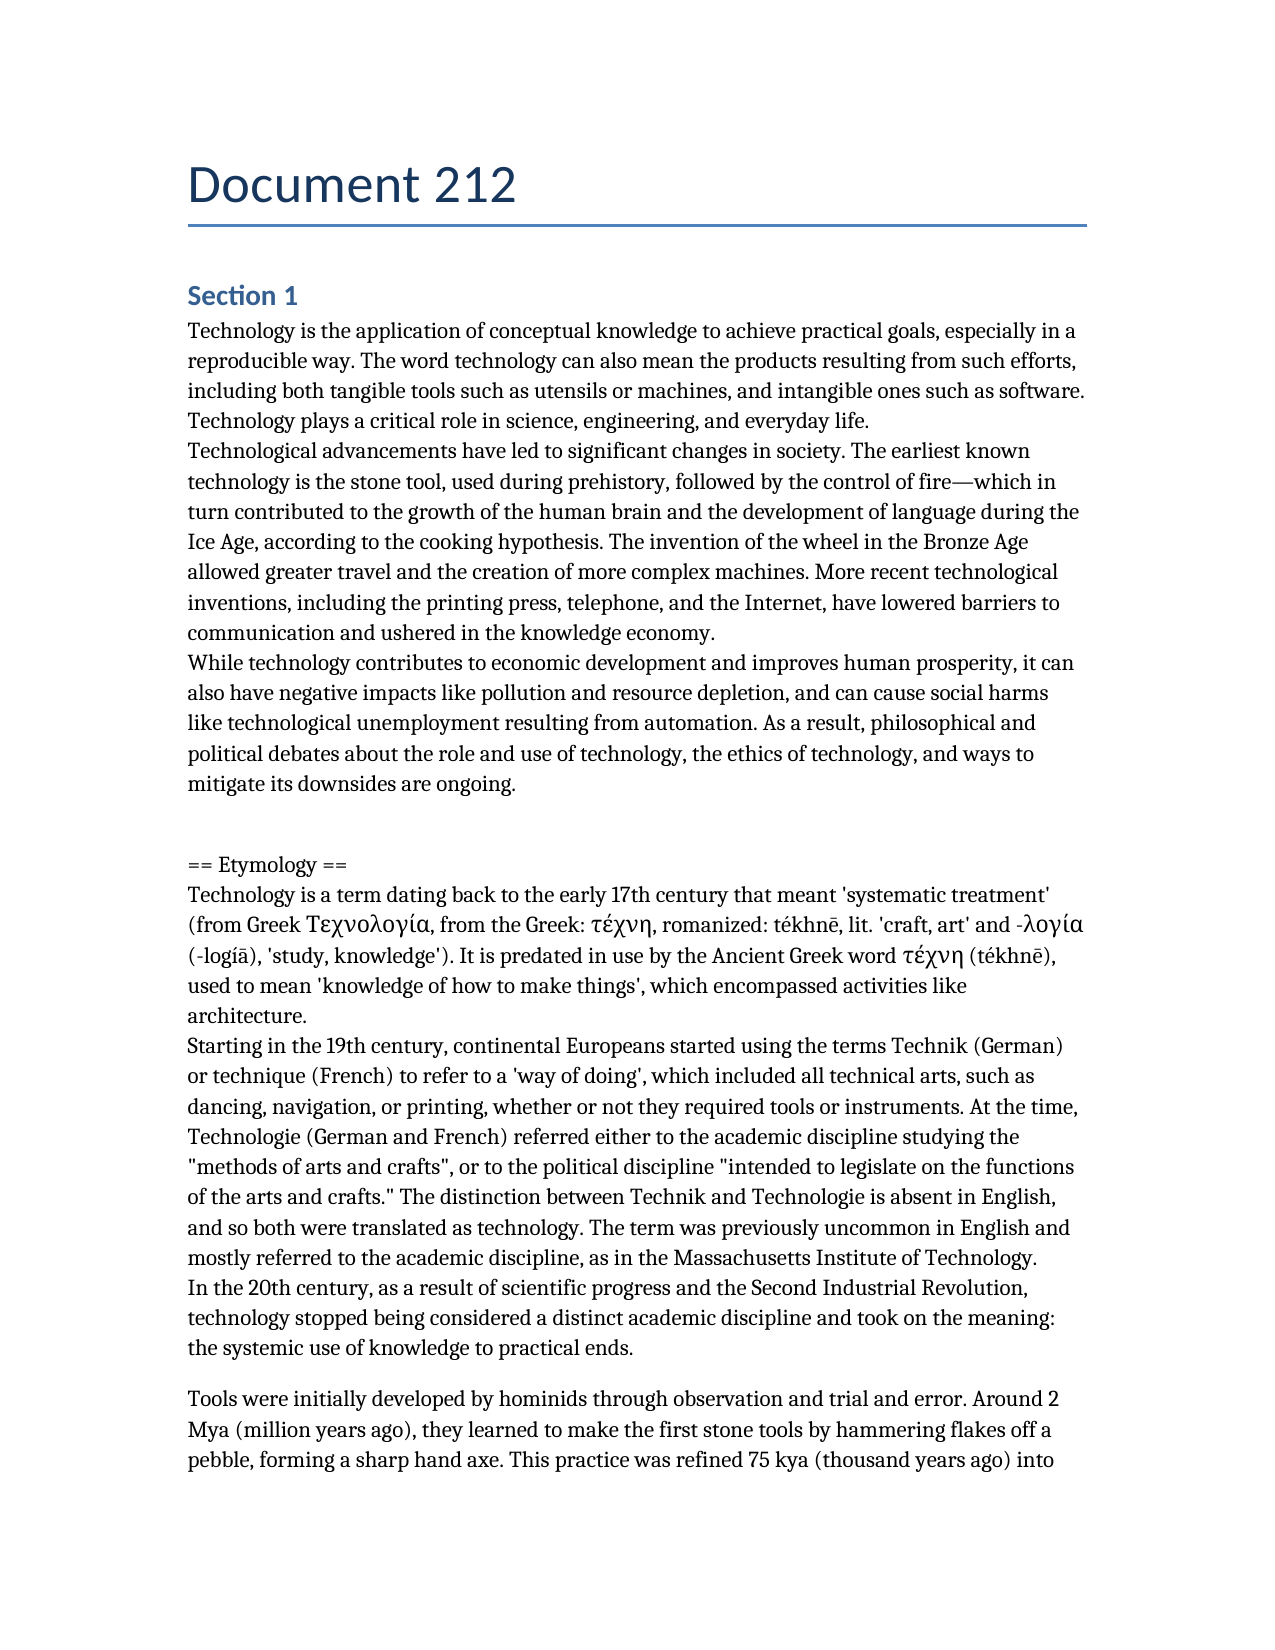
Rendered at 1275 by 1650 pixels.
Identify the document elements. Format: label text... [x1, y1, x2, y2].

text Tools were initially developed by hominids through observation and trial and error. Around 2 Mya (million years ago), they learned to make the first stone tools by hammering flakes off a pebble, forming a sharp hand axe. This practice was refined 75 kya (thousand years ago) into [187, 1386, 1087, 1473]
text == Etymology == Technology is a term dating back to the early 17th century that meant 'systematic treatment' (from Greek Τεχνολογία, from the Greek: τέχνη, romanized: tékhnē, lit. 'craft, art' and -λογία (-logíā), 'study, knowledge'). It is predated in use by the Ancient Greek word τέχνη (tékhnē), used to mean 'knowledge of how to make things', which encompassed activities like architecture. Starting in the 19th century, continental Europeans started using the terms Technik (German) or technique (French) to refer to a 'way of doing', which included all technical arts, such as dancing, navigation, or printing, whether or not they required tools or instruments. At the time, Technologie (German and French) referred either to the academic discipline studying the "methods of arts and crafts", or to the political discipline "intended to legislate on the functions of the arts and crafts." The distinction between Technik and Technologie is absent in English, and so both were translated as technology. The term was previously uncommon in English and mostly referred to the academic discipline, as in the Massachusetts Institute of Technology. In the 20th century, as a result of scientific progress and the Second Industrial Revolution, technology stopped being considered a distinct academic discipline and took on the meaning: the systemic use of knowledge to practical ends. [187, 822, 1087, 1362]
text Technology is the application of conceptual knowledge to achieve practical goals, especially in a reproducible way. The word technology can also mean the products resulting from such efforts, including both tangible tools such as utensils or machines, and intangible ones such as software. Technology plays a critical role in science, engineering, and everyday life. Technological advancements have led to significant changes in society. The earliest known technology is the stone tool, used during prehistory, followed by the control of fire—which in turn contributed to the growth of the human brain and the development of language during the Ice Age, according to the cooking hypothesis. The invention of the wheel in the Bronze Age allowed greater travel and the creation of more complex machines. More recent technological inventions, including the printing press, telephone, and the Internet, have lowered barriers to communication and ushered in the knowledge economy. While technology contributes to economic development and improves human prosperity, it can also have negative impacts like pollution and resource depletion, and can cause social harms like technological unemployment resulting from automation. As a result, philosophical and political debates about the role and use of technology, the ethics of technology, and ways to mitigate its downsides are ongoing. [187, 317, 1087, 797]
title Document 212 [187, 150, 1087, 227]
subtitle Section 1 [187, 277, 1087, 312]
